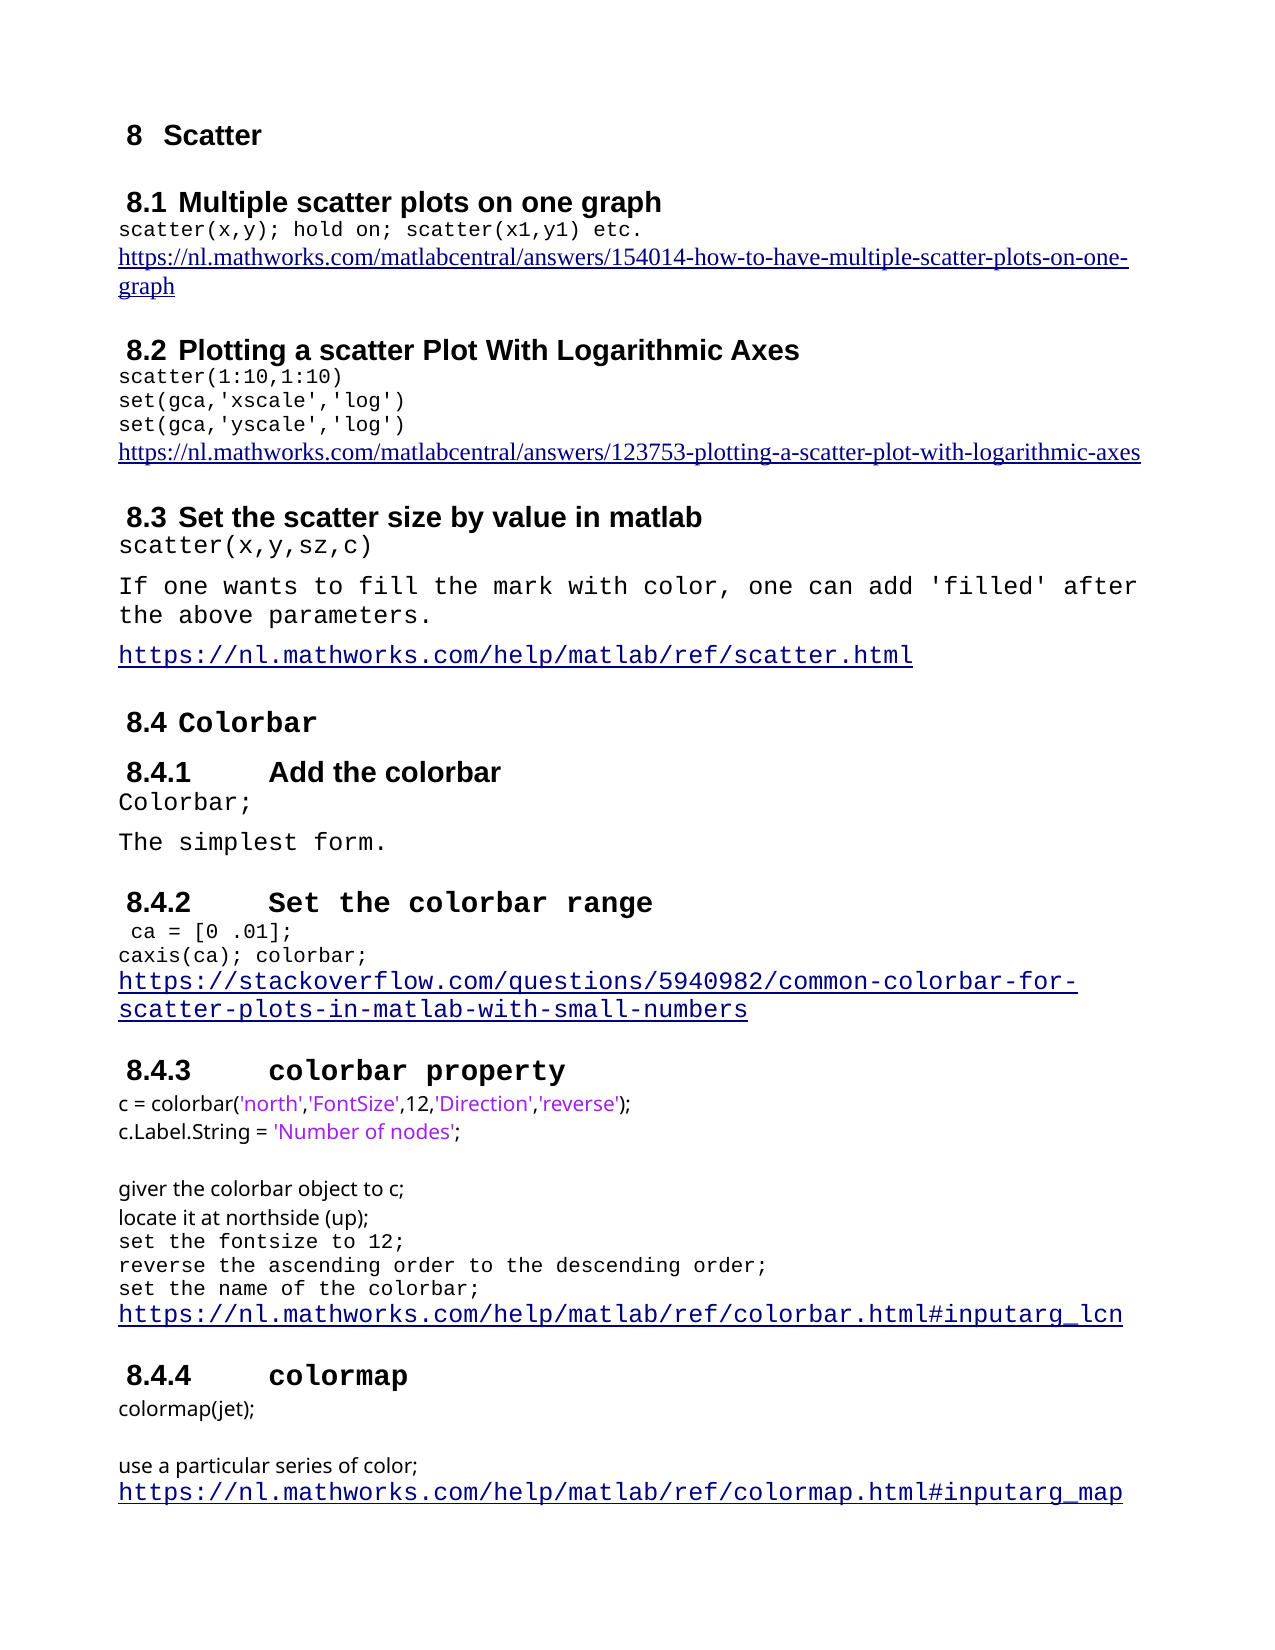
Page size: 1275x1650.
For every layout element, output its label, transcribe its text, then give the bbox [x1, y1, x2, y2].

text https://nl.mathworks.com/help/matlab/ref/colormap.html#inputarg_map [118, 1479, 1157, 1508]
text https://nl.mathworks.com/matlabcentral/answers/154014-how-to-have-multiple-scatter-plots-on-one-graph [118, 242, 1157, 300]
text scatter(x,y); hold on; scatter(x1,y1) etc. [118, 218, 1157, 242]
text use a particular series of color; [118, 1451, 1157, 1479]
text Colorbar; [118, 789, 1157, 817]
subtitle Scatter [118, 118, 1157, 152]
text caxis(ca); colorbar; [118, 945, 1157, 969]
text https://nl.mathworks.com/matlabcentral/answers/123753-plotting-a-scatter-plot-with-logarithmic-axes [118, 437, 1157, 466]
subtitle Set the colorbar range [118, 885, 1157, 921]
text c = colorbar('north','FontSize',12,'Direction','reverse'); [118, 1089, 1157, 1117]
text locate it at northside (up); [118, 1203, 1157, 1231]
text c.Label.String = 'Number of nodes'; [118, 1117, 1157, 1146]
text set(gca,'yscale','log') [118, 414, 1157, 437]
subtitle colormap [118, 1357, 1157, 1394]
subtitle Multiple scatter plots on one graph [118, 185, 1157, 218]
text ca = [0 .01]; [118, 921, 1157, 945]
subtitle Set the scatter size by value in matlab [118, 499, 1157, 533]
text set the name of the colorbar; [118, 1278, 1157, 1302]
text giver the colorbar object to c; [118, 1174, 1157, 1203]
subtitle Plotting a scatter Plot With Logarithmic Axes [118, 333, 1157, 367]
text https://nl.mathworks.com/help/matlab/ref/scatter.html [118, 643, 1157, 671]
text colormap(jet); [118, 1394, 1157, 1422]
text The simplest form. [118, 830, 1157, 858]
subtitle colorbar property [118, 1052, 1157, 1089]
text https://stackoverflow.com/questions/5940982/common-colorbar-for-scatter-plots-in-matlab-with-small-numbers [118, 969, 1157, 1025]
subtitle Add the colorbar [118, 756, 1157, 789]
text scatter(1:10,1:10) [118, 367, 1157, 390]
text https://nl.mathworks.com/help/matlab/ref/colorbar.html#inputarg_lcn [118, 1302, 1157, 1330]
text scatter(x,y,sz,c) [118, 533, 1157, 561]
text set(gca,'xscale','log') [118, 390, 1157, 414]
subtitle Colorbar [118, 705, 1157, 741]
text reverse the ascending order to the descending order; [118, 1255, 1157, 1278]
text If one wants to fill the mark with color, one can add 'filled' after the above parameters. [118, 574, 1157, 631]
text set the fontsize to 12; [118, 1231, 1157, 1255]
